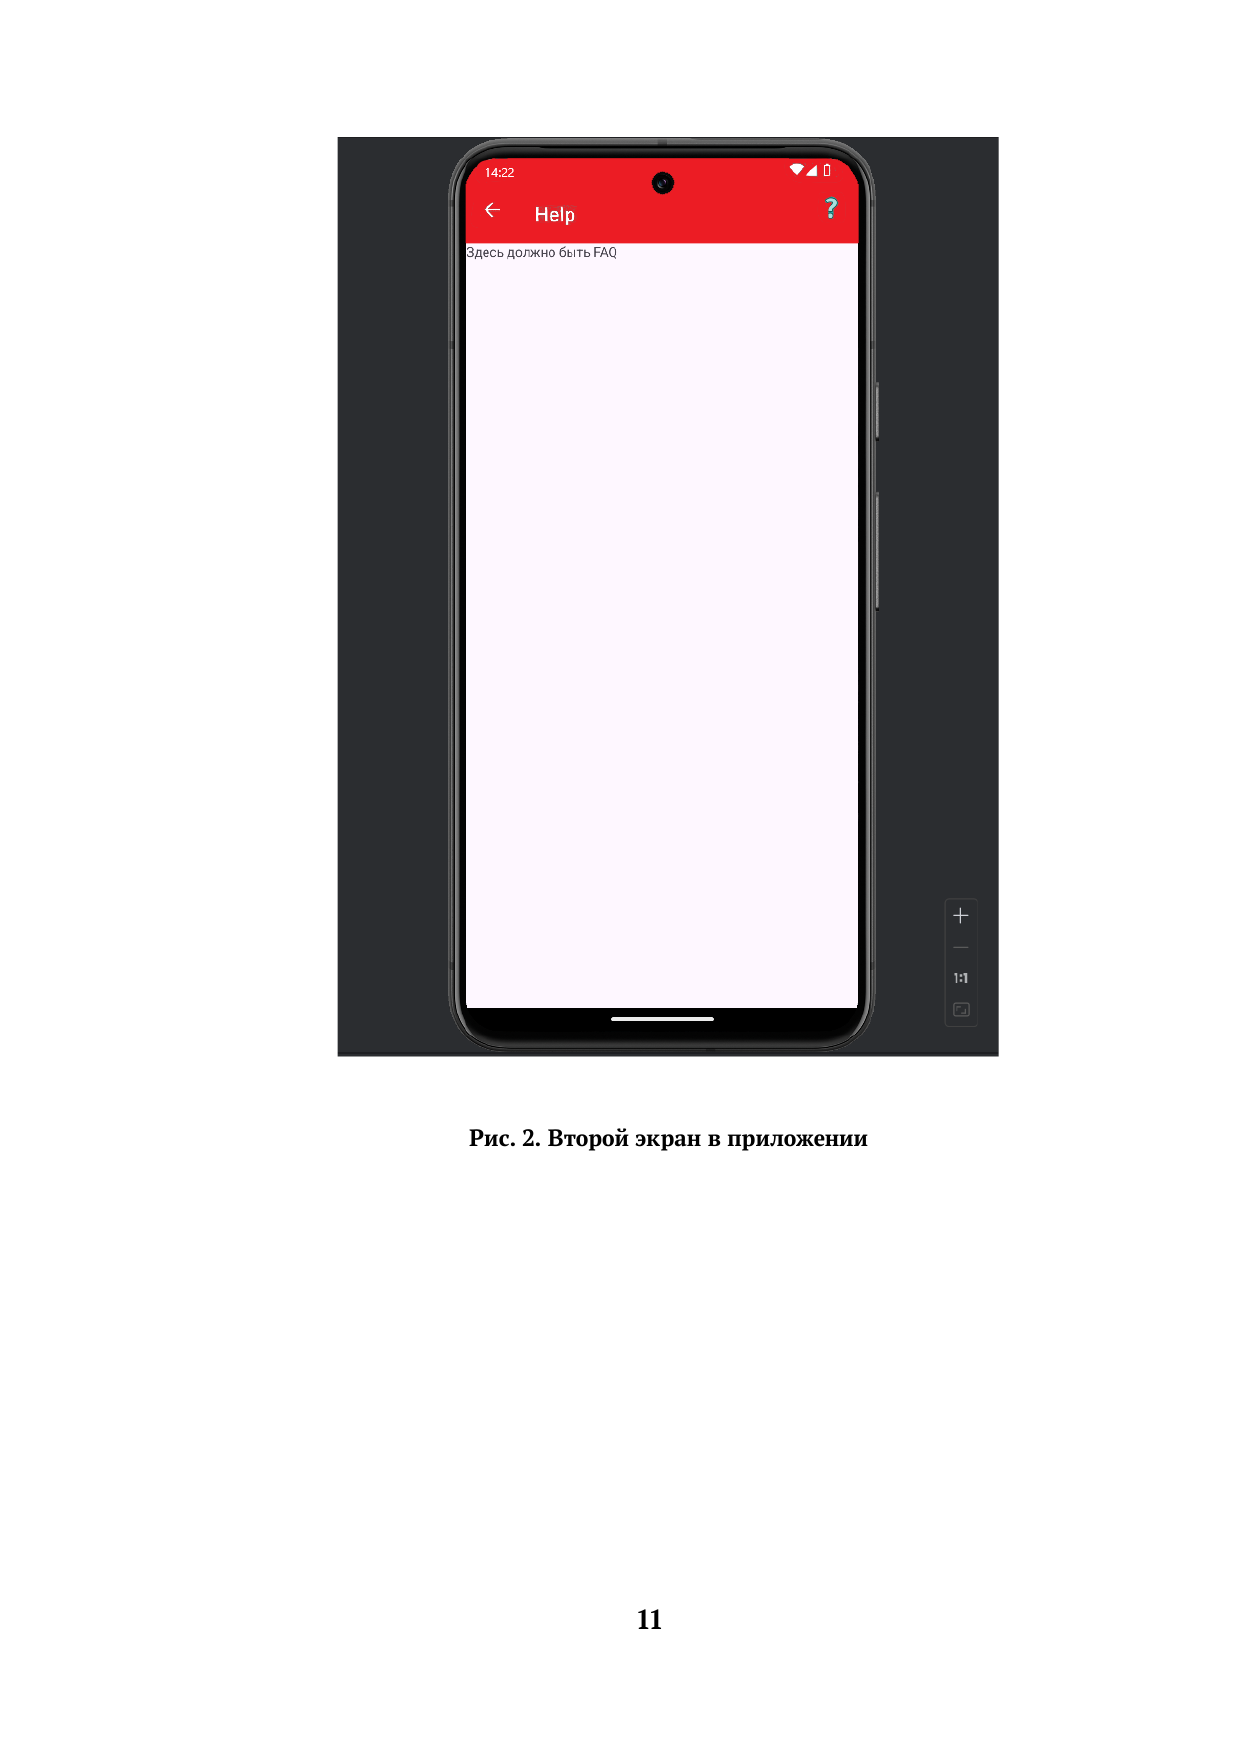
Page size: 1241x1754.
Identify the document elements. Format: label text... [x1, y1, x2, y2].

text Рис. 2. Второй экран в приложении [338, 1123, 999, 1151]
picture [337, 137, 999, 1057]
